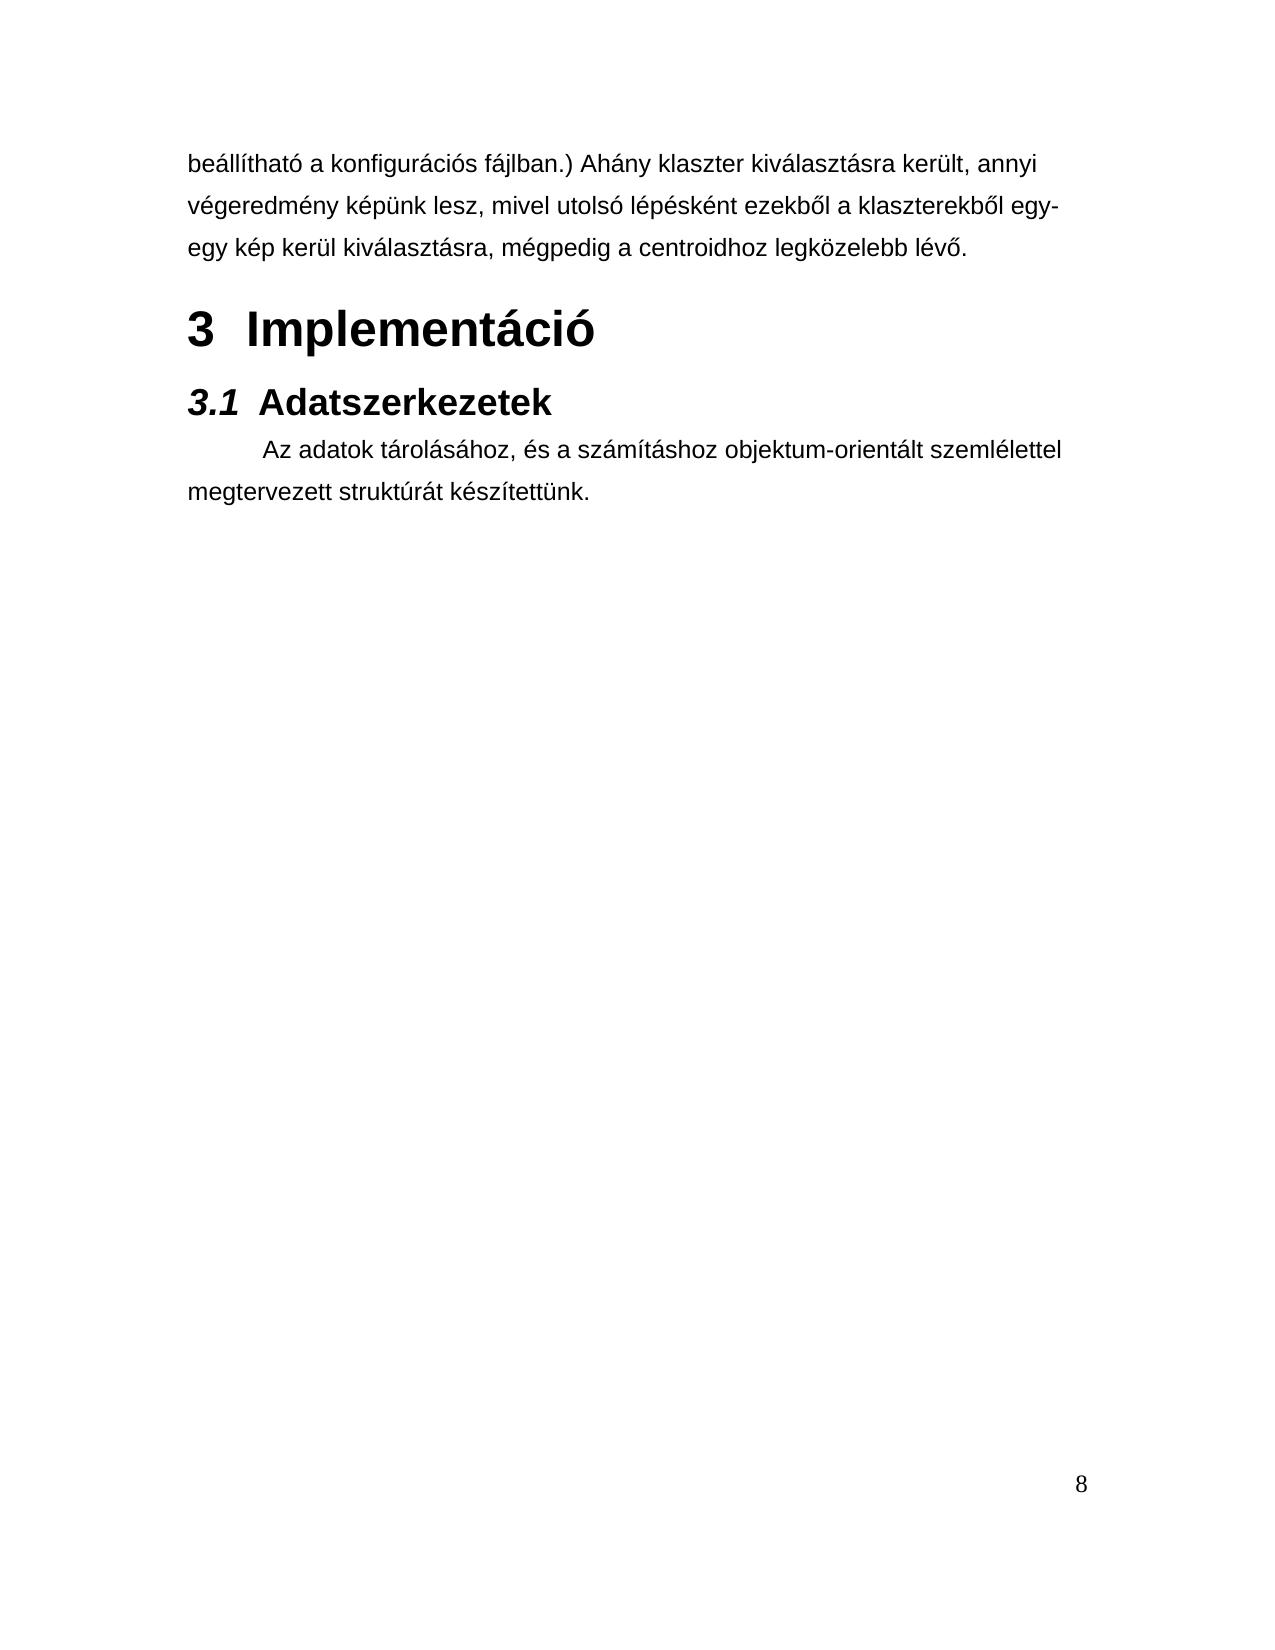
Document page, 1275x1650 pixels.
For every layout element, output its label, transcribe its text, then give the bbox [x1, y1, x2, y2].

text Az adatok tárolásához, és a számításhoz objektum-orientált szemlélettel megtervezett struktúrát készítettünk. [187, 436, 1087, 506]
text beállítható a konfigurációs fájlban.) Ahány klaszter kiválasztásra került, annyi végeredmény képünk lesz, mivel utolsó lépésként ezekből a klaszterekből egy-egy kép kerül kiválasztásra, mégpedig a centroidhoz legközelebb lévő. [187, 150, 1087, 262]
subtitle Adatszerkezetek [187, 381, 1087, 423]
subtitle Implementáció [187, 301, 1087, 356]
